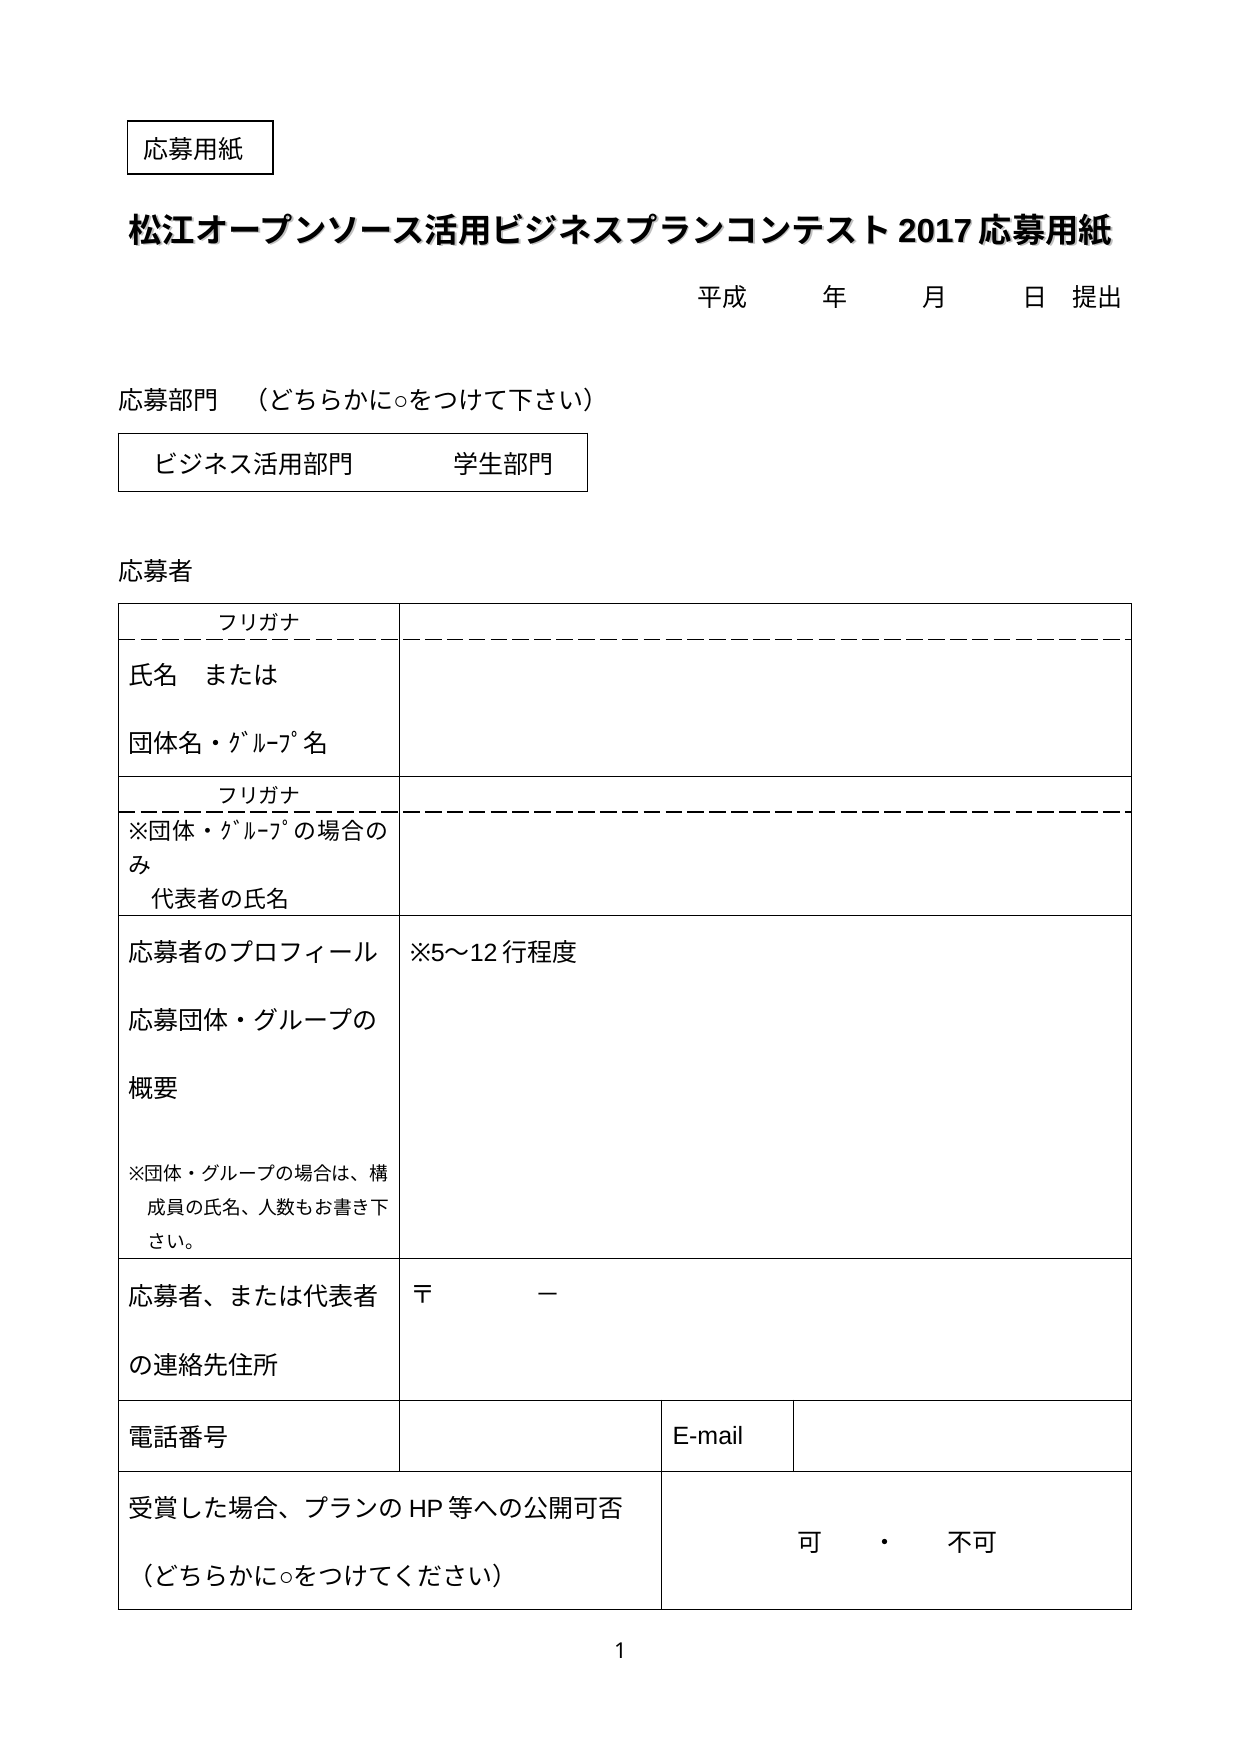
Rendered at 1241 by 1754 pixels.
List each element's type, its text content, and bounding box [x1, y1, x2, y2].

table_header フリガナ [119, 604, 399, 638]
text 松江オープンソース活用ビジネスプランコンテスト2017応募用紙 [118, 193, 1122, 262]
table_cell 氏名 または 団体名・ｸﾞﾙｰﾌﾟ名 [119, 639, 399, 776]
table_cell E-mail [662, 1401, 793, 1471]
text 平成 年 月 日 提出 [118, 262, 1122, 330]
text 応募用紙 [143, 129, 257, 166]
table_cell [400, 777, 1131, 811]
table_cell 受賞した場合、プランのHP等への公開可否 （どちらかに○をつけてください） [119, 1472, 661, 1609]
table_cell 応募者のプロフィール 応募団体・グループの 概要 ※団体・グループの場合は、構成員の氏名、人数もお書き下さい。 [119, 916, 399, 1258]
table_cell [794, 1401, 1131, 1471]
table_cell [400, 811, 1131, 915]
table_cell 〒 － [400, 1259, 1131, 1399]
table_cell フリガナ [119, 777, 399, 811]
table_cell 応募者、または代表者 の連絡先住所 [119, 1259, 399, 1399]
table_cell ※5～12行程度 [400, 916, 1131, 1258]
text 応募者 [118, 535, 1122, 603]
table_header [400, 604, 1131, 638]
text 応募部門 （どちらかに○をつけて下さい） [118, 364, 1122, 432]
table_cell [400, 1401, 661, 1471]
table_cell 電話番号 [119, 1401, 399, 1471]
table_header ビジネス活用部門 学生部門 [119, 434, 587, 491]
table_cell 可 ・ 不可 [662, 1472, 1131, 1609]
table_cell ※団体・ｸﾞﾙｰﾌﾟの場合のみ 代表者の氏名 [119, 811, 399, 915]
table_cell [400, 639, 1131, 776]
